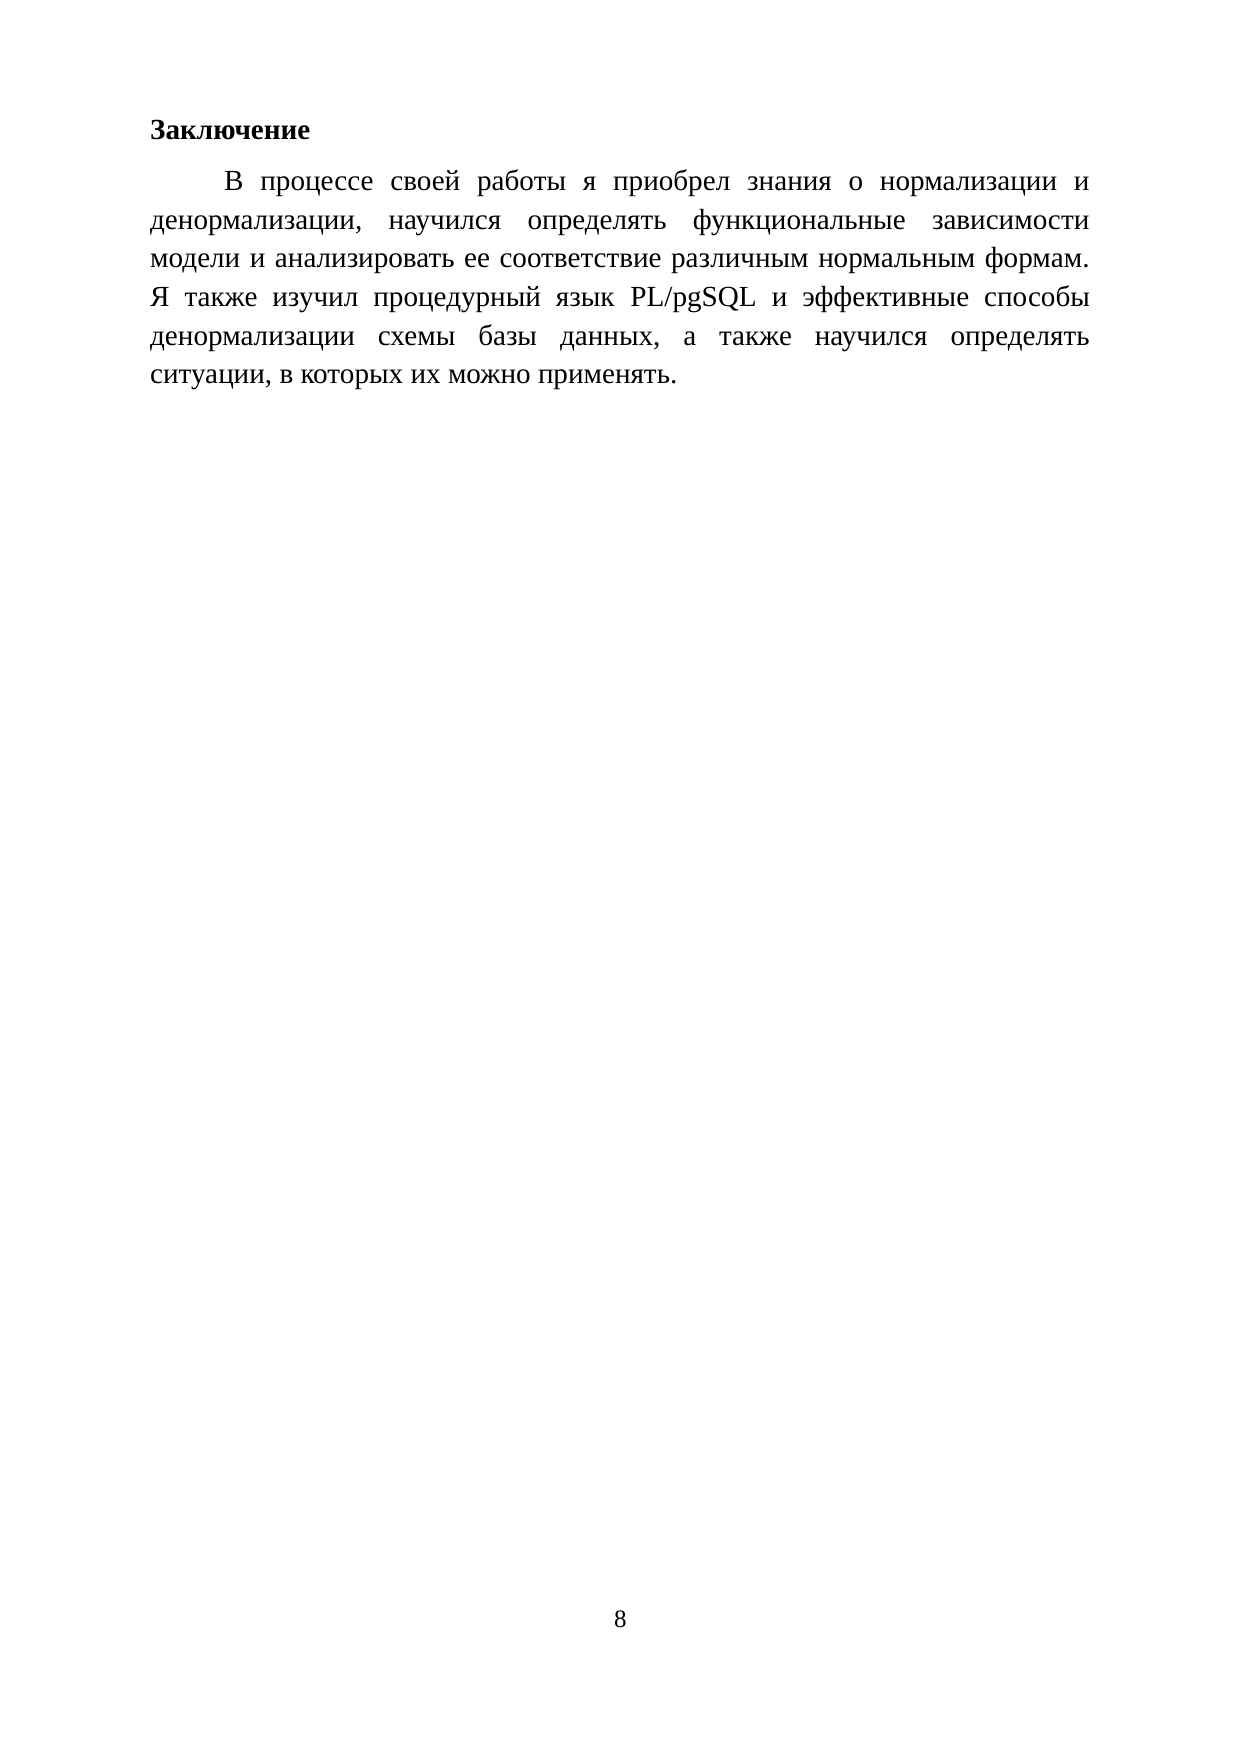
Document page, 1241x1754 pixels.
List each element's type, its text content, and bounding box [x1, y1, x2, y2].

subtitle Заключение [150, 112, 1090, 146]
text В процессе своей работы я приобрел знания о нормализации и денормализации, научился определять функциональные зависимости модели и анализировать ее соответствие различным нормальным формам. Я также изучил процедурный язык PL/pgSQL и эффективные способы денормализации схемы базы данных, а также научился определять ситуации, в которых их можно применять. [150, 163, 1090, 390]
